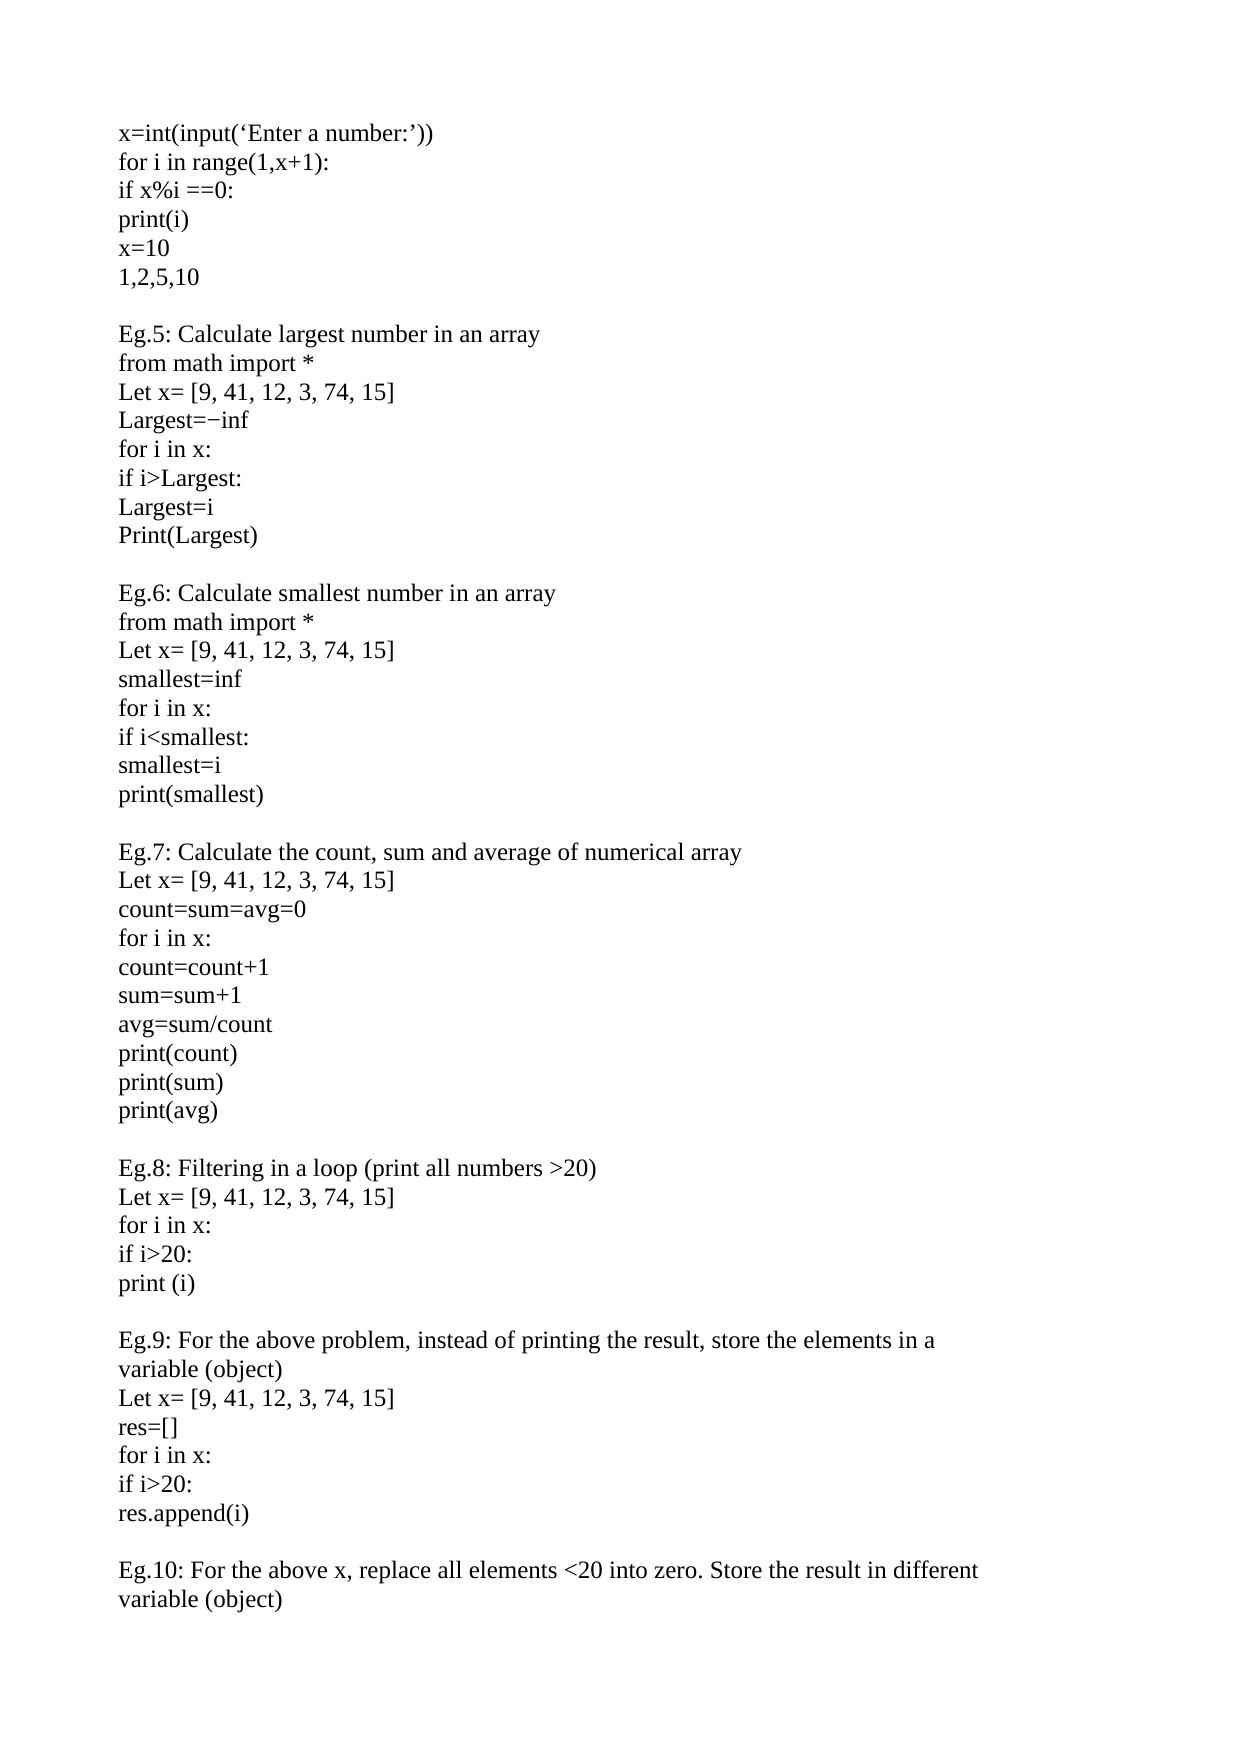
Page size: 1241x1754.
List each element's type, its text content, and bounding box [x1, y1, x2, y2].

text smallest=i [118, 751, 1122, 779]
text for i in x: [118, 1211, 1122, 1239]
text Eg.10: For the above x, replace all elements <20 into zero. Store the result in different [118, 1556, 1122, 1584]
text Print(Largest) [118, 521, 1122, 549]
text if i>20: [118, 1239, 1122, 1268]
text if x%i ==0: [118, 176, 1122, 204]
text sum=sum+1 [118, 981, 1122, 1009]
text from math import * [118, 607, 1122, 636]
text count=sum=avg=0 [118, 894, 1122, 923]
text from math import * [118, 348, 1122, 377]
text x=10 [118, 233, 1122, 262]
text variable (object) [118, 1584, 1122, 1613]
text print (i) [118, 1268, 1122, 1297]
text for i in x: [118, 923, 1122, 952]
text res=[] [118, 1412, 1122, 1441]
text Largest=i [118, 492, 1122, 521]
text count=count+1 [118, 952, 1122, 981]
text x=int(input(‘Enter a number:’)) [118, 118, 1122, 147]
text if i>20: [118, 1469, 1122, 1498]
text avg=sum/count [118, 1009, 1122, 1038]
text Let x= [9, 41, 12, 3, 74, 15] [118, 377, 1122, 406]
text Eg.8: Filtering in a loop (print all numbers >20) [118, 1153, 1122, 1182]
text Largest=−inf [118, 406, 1122, 434]
text for i in x: [118, 693, 1122, 722]
text Eg.6: Calculate smallest number in an array [118, 578, 1122, 607]
text print(avg) [118, 1096, 1122, 1124]
text for i in x: [118, 1441, 1122, 1469]
text print(i) [118, 204, 1122, 233]
text smallest=inf [118, 664, 1122, 693]
text for i in range(1,x+1): [118, 147, 1122, 176]
text variable (object) [118, 1354, 1122, 1383]
text 1,2,5,10 [118, 262, 1122, 291]
text Eg.7: Calculate the count, sum and average of numerical array [118, 837, 1122, 866]
text res.append(i) [118, 1498, 1122, 1527]
text Let x= [9, 41, 12, 3, 74, 15] [118, 1383, 1122, 1412]
text if i>Largest: [118, 463, 1122, 492]
text Eg.9: For the above problem, instead of printing the result, store the elements in a [118, 1326, 1122, 1354]
text print(count) [118, 1038, 1122, 1067]
text Eg.5: Calculate largest number in an array [118, 319, 1122, 348]
text for i in x: [118, 434, 1122, 463]
text Let x= [9, 41, 12, 3, 74, 15] [118, 1182, 1122, 1211]
text Let x= [9, 41, 12, 3, 74, 15] [118, 866, 1122, 894]
text print(smallest) [118, 779, 1122, 808]
text Let x= [9, 41, 12, 3, 74, 15] [118, 636, 1122, 664]
text print(sum) [118, 1067, 1122, 1096]
text if i<smallest: [118, 722, 1122, 751]
